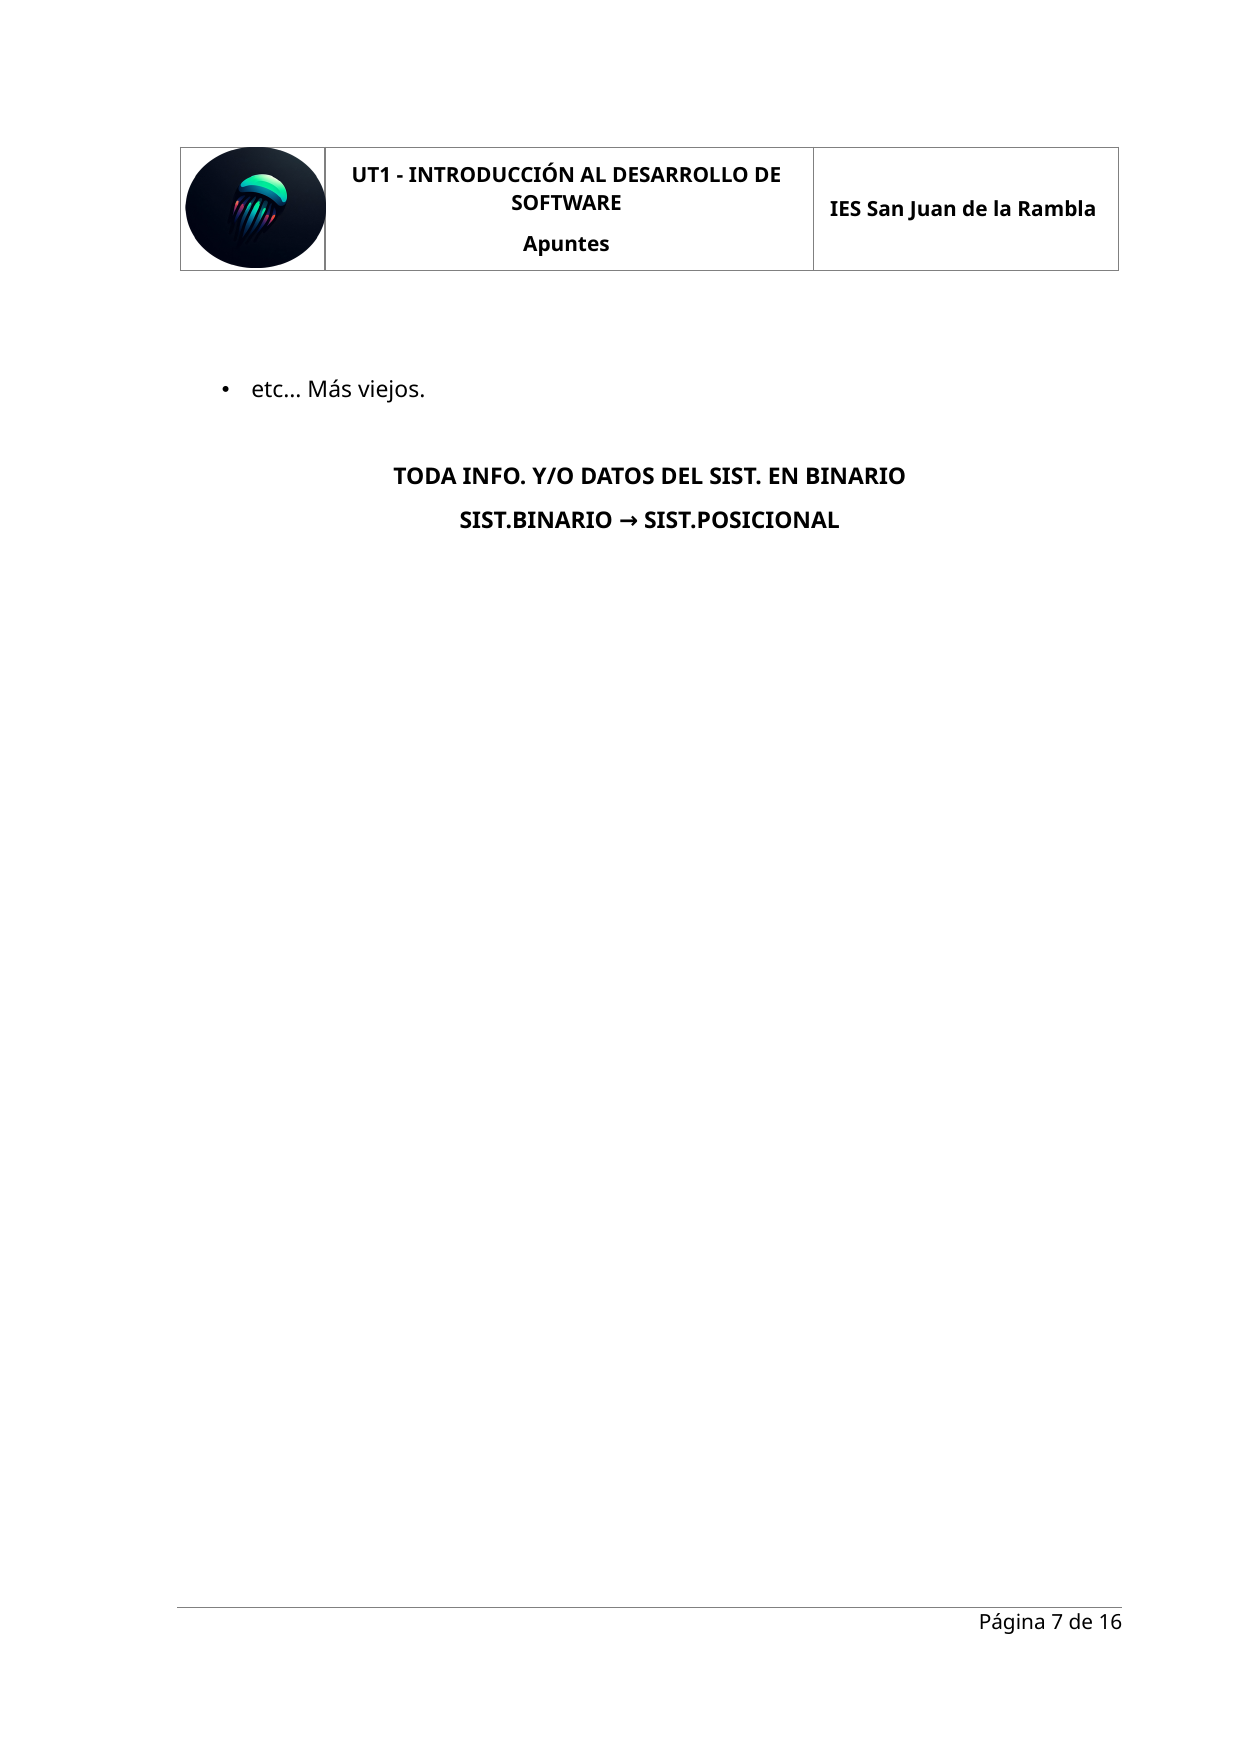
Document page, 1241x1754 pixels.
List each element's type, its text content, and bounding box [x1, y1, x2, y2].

list etc… Más viejos. [222, 372, 1122, 404]
text TODA INFO. Y/O DATOS DEL SIST. EN BINARIO [177, 460, 1122, 491]
text SIST.BINARIO → SIST.POSICIONAL [177, 504, 1122, 535]
picture [185, 147, 326, 268]
